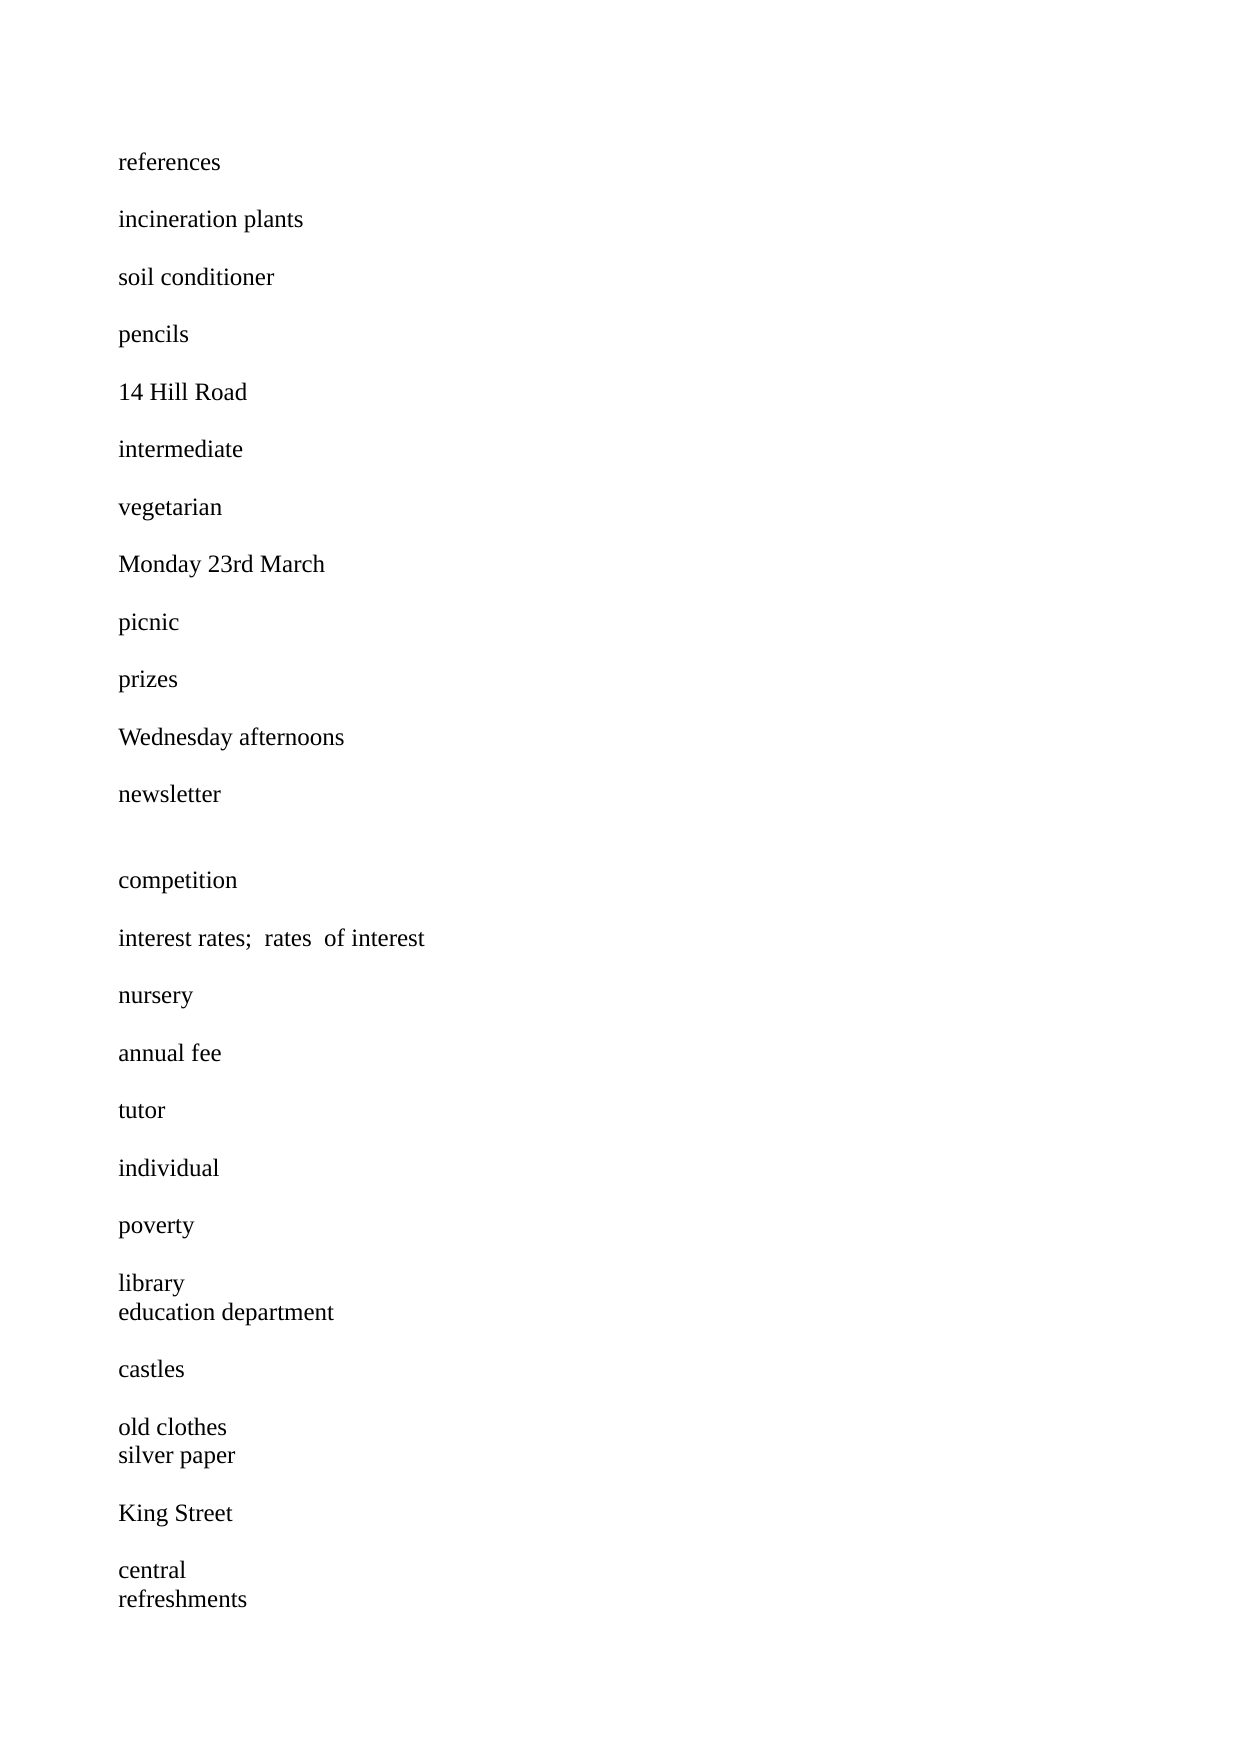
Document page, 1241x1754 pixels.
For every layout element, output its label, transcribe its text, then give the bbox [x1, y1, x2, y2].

text prizes [118, 664, 1122, 693]
text intermediate [118, 434, 1122, 463]
text nursery [118, 981, 1122, 1009]
text individual [118, 1153, 1122, 1182]
text newsletter [118, 779, 1122, 808]
text castles [118, 1354, 1122, 1383]
text 14 Hill Road [118, 377, 1122, 406]
text poverty [118, 1211, 1122, 1239]
text picnic [118, 607, 1122, 636]
text soil conditioner [118, 262, 1122, 291]
text pencils [118, 319, 1122, 348]
text refreshments [118, 1584, 1122, 1613]
text silver paper [118, 1441, 1122, 1469]
text tutor [118, 1096, 1122, 1124]
text references [118, 147, 1122, 176]
text Monday 23rd March [118, 549, 1122, 578]
text annual fee [118, 1038, 1122, 1067]
text interest rates; rates of interest [118, 923, 1122, 952]
text old clothes [118, 1412, 1122, 1441]
text education department [118, 1297, 1122, 1326]
text Wednesday afternoons [118, 722, 1122, 751]
text incineration plants [118, 204, 1122, 233]
text King Street [118, 1498, 1122, 1527]
text central [118, 1556, 1122, 1584]
text competition [118, 866, 1122, 894]
text vegetarian [118, 492, 1122, 521]
text library [118, 1268, 1122, 1297]
